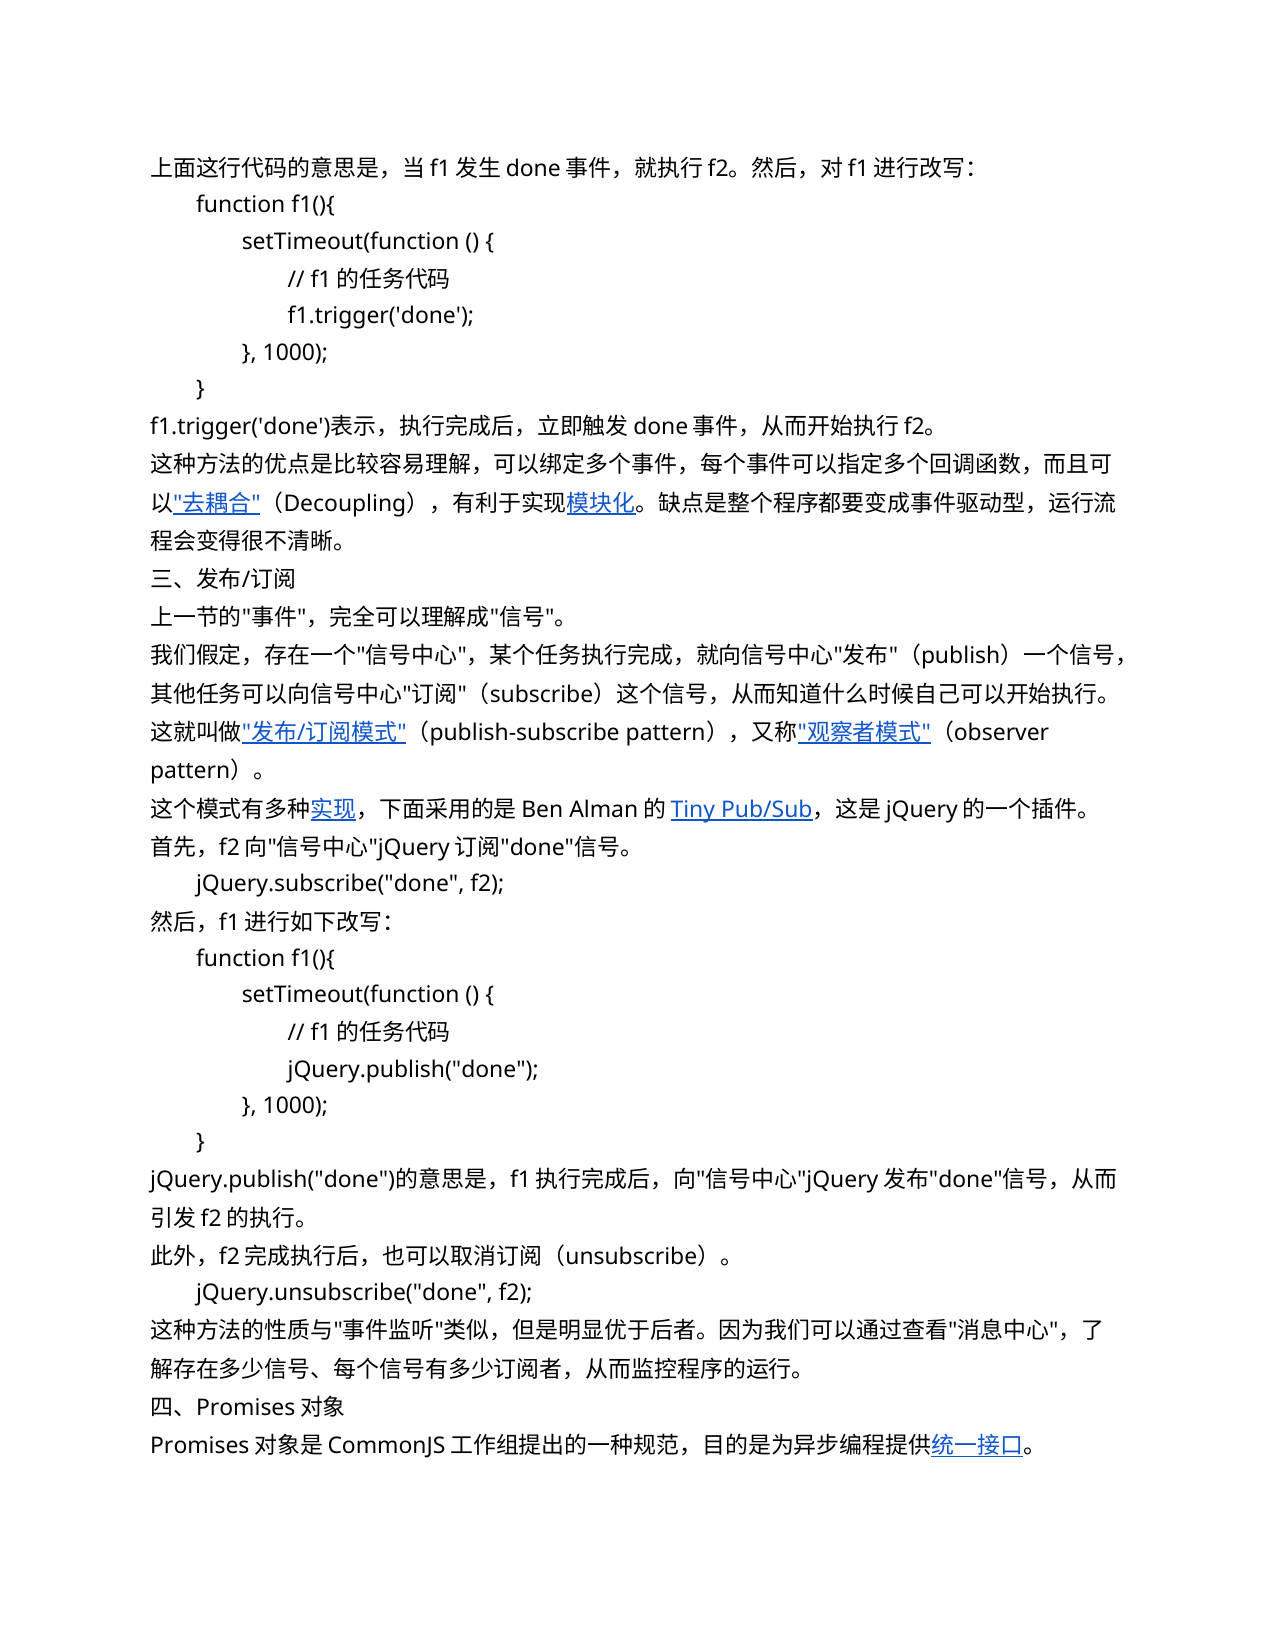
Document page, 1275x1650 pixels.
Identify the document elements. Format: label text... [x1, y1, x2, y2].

text // f1的任务代码 [150, 1014, 1125, 1047]
text } [150, 1125, 1125, 1156]
text 三、发布/订阅 [150, 561, 1125, 594]
text // f1的任务代码 [150, 261, 1125, 294]
text jQuery.subscribe("done", f2); [150, 867, 1125, 898]
text 这种方法的优点是比较容易理解，可以绑定多个事件，每个事件可以指定多个回调函数，而且可以"去耦合"（Decoupling），有利于实现模块化。缺点是整个程序都要变成事件驱动型，运行流程会变得很不清晰。 [150, 446, 1125, 556]
text jQuery.publish("done"); [150, 1052, 1125, 1084]
text 上一节的"事件"，完全可以理解成"信号"。 [150, 599, 1125, 632]
text } [150, 372, 1125, 403]
text f1.trigger('done')表示，执行完成后，立即触发done事件，从而开始执行f2。 [150, 408, 1125, 441]
text 首先，f2向"信号中心"jQuery订阅"done"信号。 [150, 829, 1125, 862]
text }, 1000); [150, 335, 1125, 367]
text 上面这行代码的意思是，当f1发生done事件，就执行f2。然后，对f1进行改写： [150, 150, 1125, 183]
text f1.trigger('done'); [150, 299, 1125, 330]
text 这种方法的性质与"事件监听"类似，但是明显优于后者。因为我们可以通过查看"消息中心"，了解存在多少信号、每个信号有多少订阅者，从而监控程序的运行。 [150, 1312, 1125, 1384]
text }, 1000); [150, 1089, 1125, 1120]
text function f1(){ [150, 942, 1125, 973]
text 我们假定，存在一个"信号中心"，某个任务执行完成，就向信号中心"发布"（publish）一个信号，其他任务可以向信号中心"订阅"（subscribe）这个信号，从而知道什么时候自己可以开始执行。这就叫做"发布/订阅模式"（publish-subscribe pattern），又称"观察者模式"（observer pattern）。 [150, 637, 1125, 785]
text setTimeout(function () { [150, 224, 1125, 256]
text jQuery.publish("done")的意思是，f1执行完成后，向"信号中心"jQuery发布"done"信号，从而引发f2的执行。 [150, 1161, 1125, 1233]
text Promises对象是CommonJS工作组提出的一种规范，目的是为异步编程提供统一接口。 [150, 1427, 1125, 1460]
text 这个模式有多种实现，下面采用的是Ben Alman的Tiny Pub/Sub，这是jQuery的一个插件。 [150, 790, 1125, 824]
text 四、Promises对象 [150, 1389, 1125, 1422]
text setTimeout(function () { [150, 978, 1125, 1009]
text jQuery.unsubscribe("done", f2); [150, 1276, 1125, 1307]
text 此外，f2完成执行后，也可以取消订阅（unsubscribe）。 [150, 1238, 1125, 1271]
text function f1(){ [150, 188, 1125, 219]
text 然后，f1进行如下改写： [150, 903, 1125, 937]
